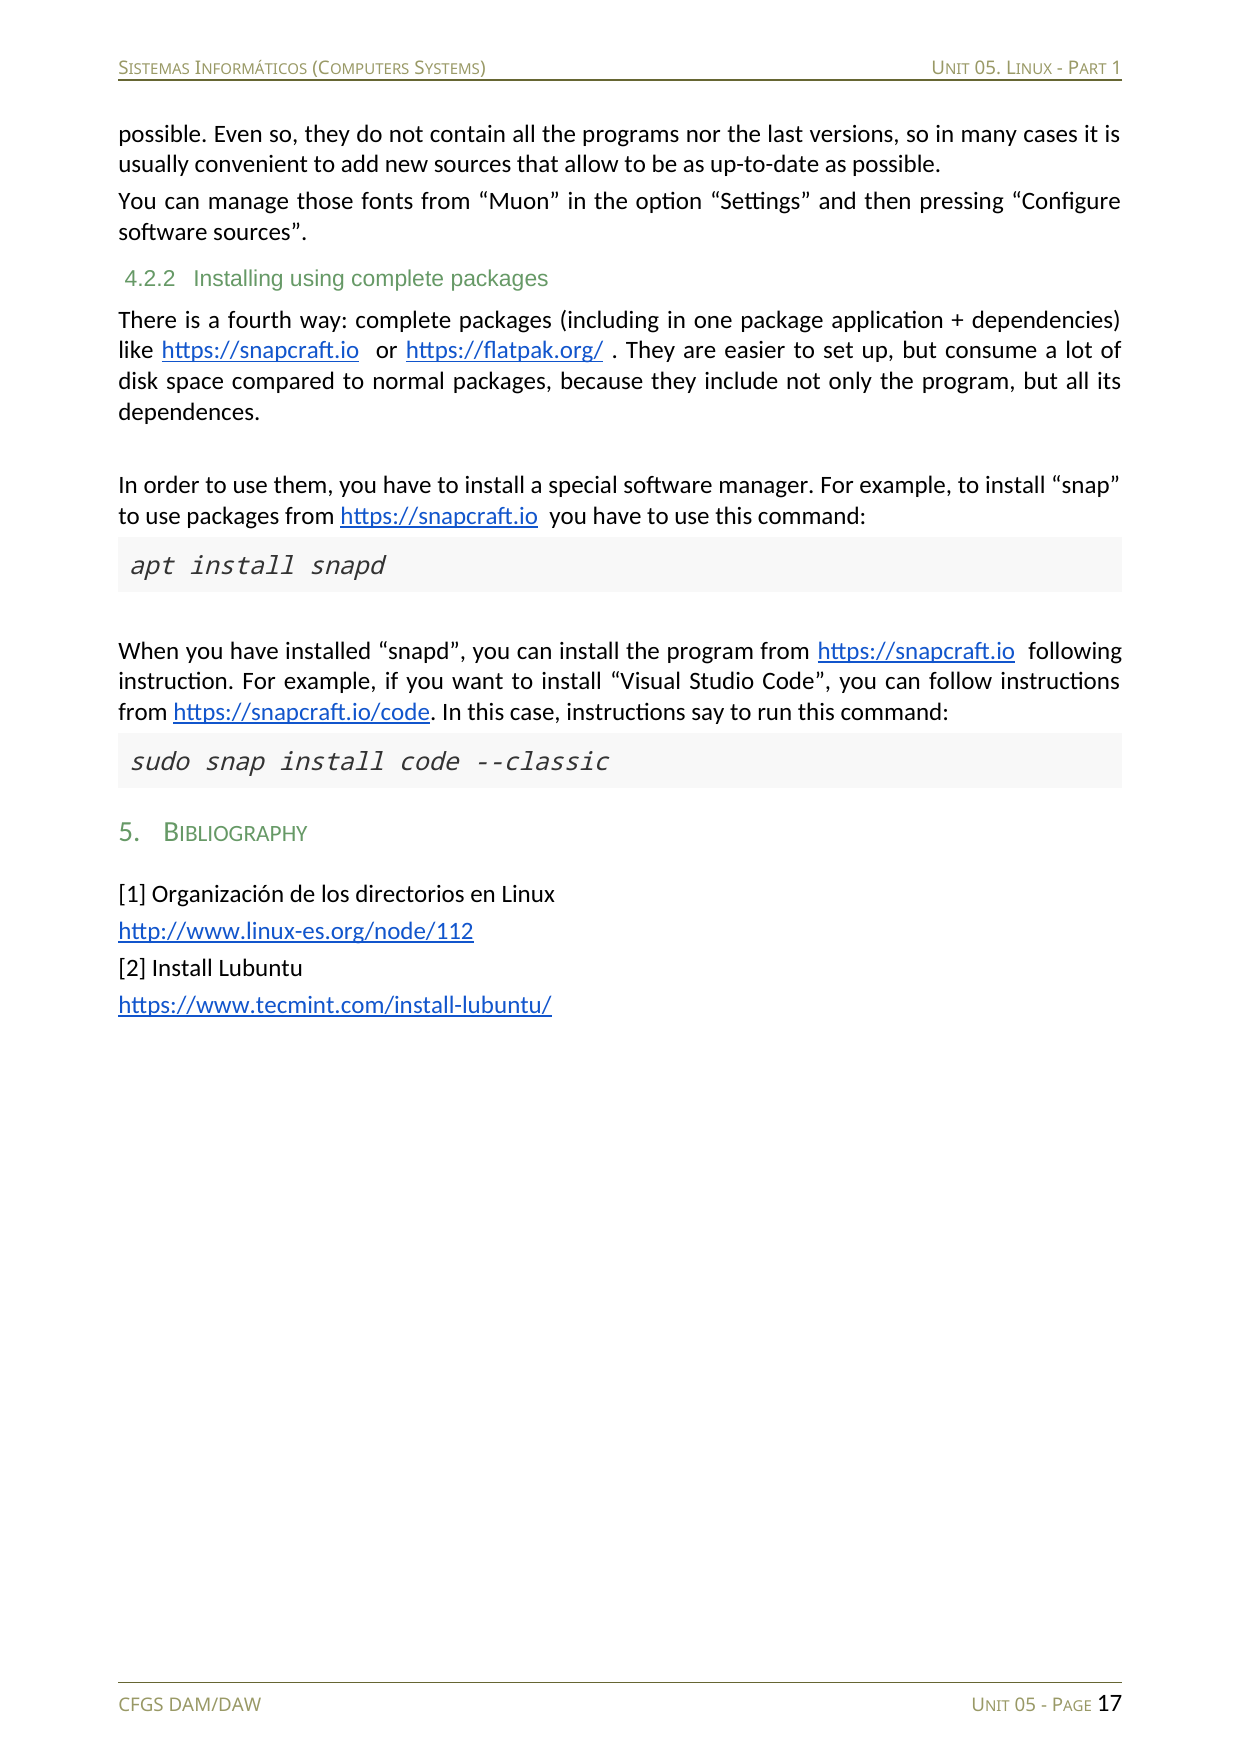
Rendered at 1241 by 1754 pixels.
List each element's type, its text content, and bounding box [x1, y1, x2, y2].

text When you have installed “snapd”, you can install the program from https://snapcraft.io following instruction. For example, if you want to install “Visual Studio Code”, you can follow instructions from https://snapcraft.io/code. In this case, instructions say to run this command: [118, 635, 1122, 727]
table_header apt install snapd [118, 537, 1122, 592]
text https://www.tecmint.com/install-lubuntu/ [118, 989, 1122, 1020]
table_header sudo snap install code --classic [118, 733, 1122, 788]
subtitle Bibliography [118, 813, 1122, 848]
subtitle Installing using complete packages [118, 265, 1122, 292]
text You can manage those fonts from “Muon” in the option “Settings” and then pressing “Configure software sources”. [118, 186, 1122, 247]
text [2] Install Lubuntu [118, 952, 1122, 983]
text http://www.linux-es.org/node/112 [118, 915, 1122, 946]
text In order to use them, you have to install a special software manager. For example, to install “snap” to use packages from https://snapcraft.io you have to use this command: [118, 470, 1122, 531]
text There is a fourth way: complete packages (including in one package application + dependencies) like https://snapcraft.io or https://flatpak.org/ . They are easier to set up, but consume a lot of disk space compared to normal packages, because they include not only the program, but all its dependences. [118, 304, 1122, 426]
text possible. Even so, they do not contain all the programs nor the last versions, so in many cases it is usually convenient to add new sources that allow to be as up-to-date as possible. [118, 118, 1122, 179]
text [1] Organización de los directorios en Linux [118, 878, 1122, 909]
